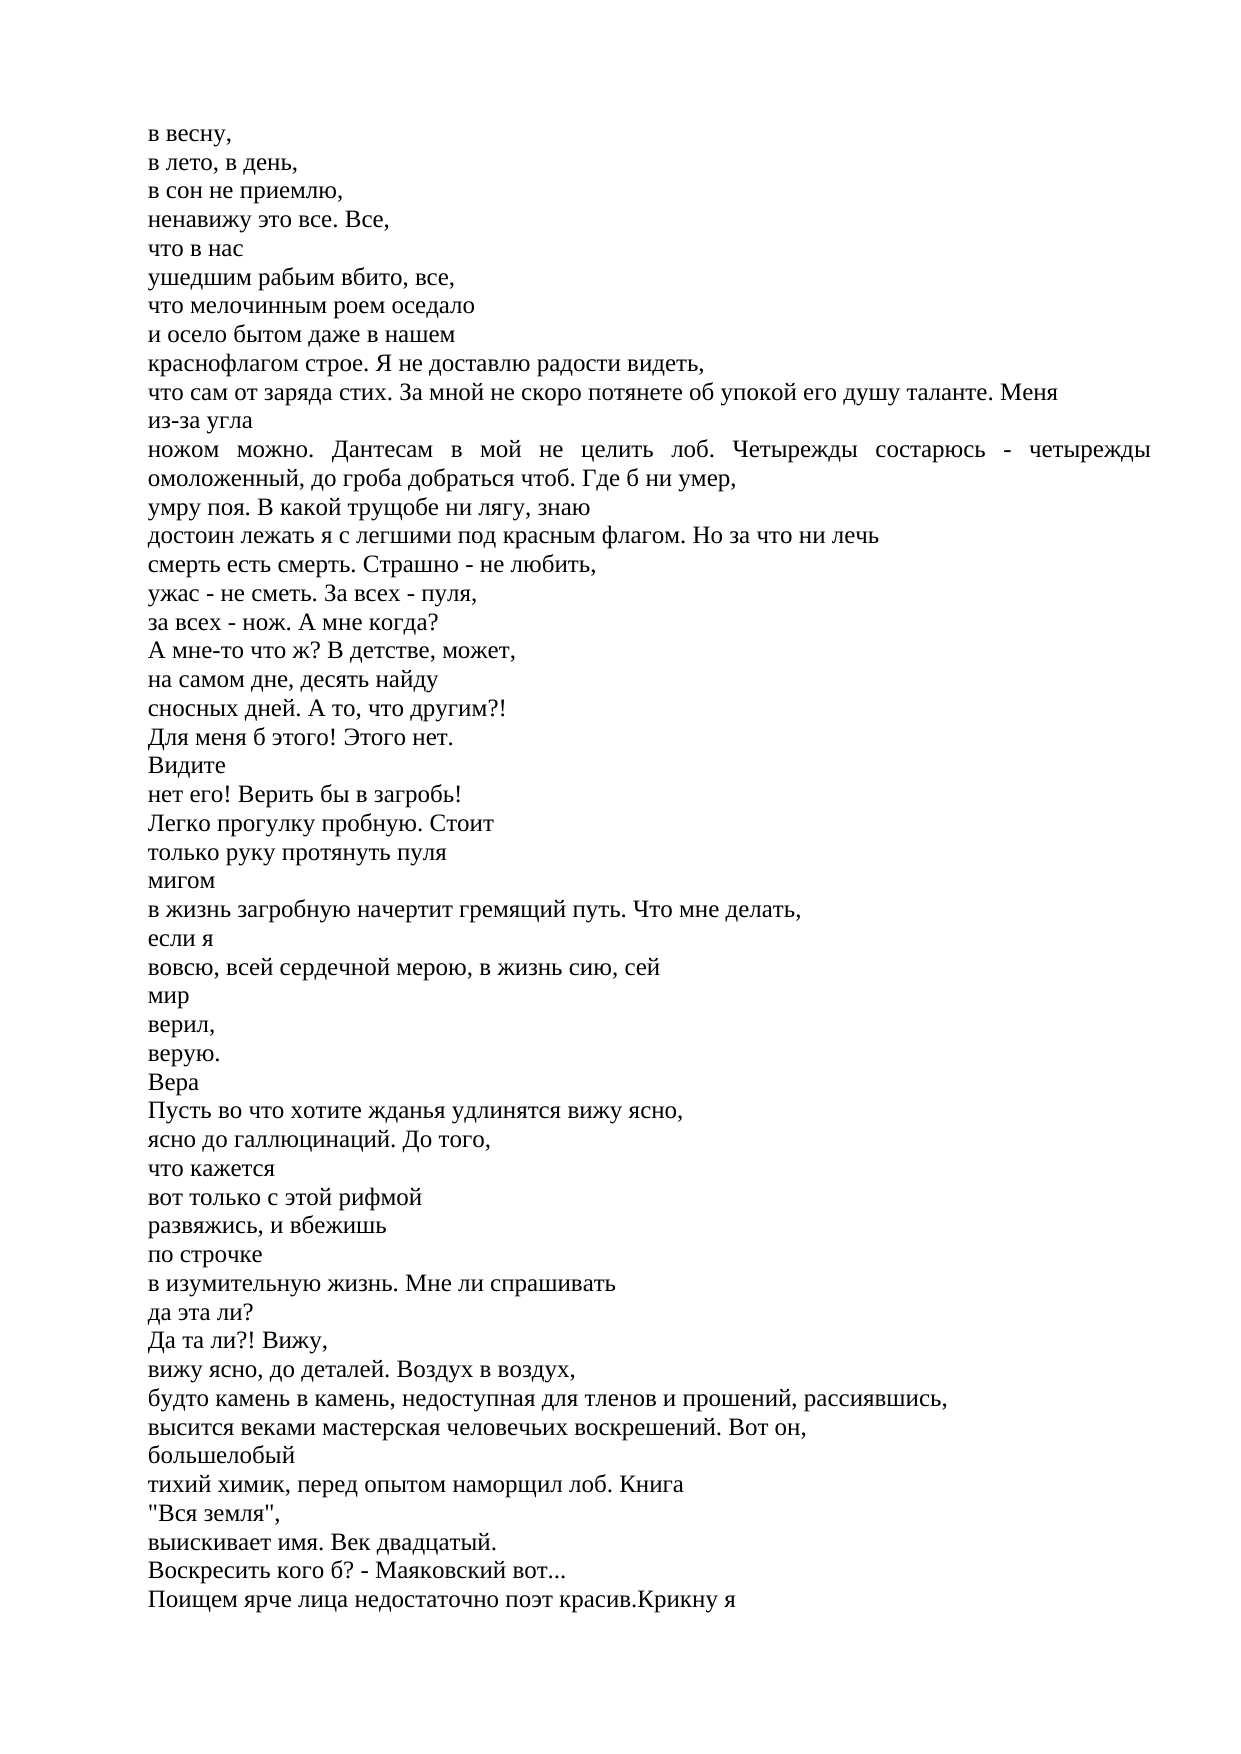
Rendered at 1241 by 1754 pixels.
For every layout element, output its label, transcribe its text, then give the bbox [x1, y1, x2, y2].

text смерть есть смерть. Страшно - не любить, [148, 549, 1152, 578]
text по строчке [148, 1239, 1152, 1268]
text в весну, [148, 118, 1152, 147]
text что в нас [148, 233, 1152, 262]
text тихий химик, перед опытом наморщил лоб. Книга [148, 1469, 1152, 1498]
text достоин лежать я с легшими под красным флагом. Но за что ни лечь [148, 521, 1152, 549]
text только руку протянуть пуля [148, 837, 1152, 866]
text на самом дне, десять найду [148, 664, 1152, 693]
text Легко прогулку пробную. Стоит [148, 808, 1152, 837]
text ушедшим рабьим вбито, все, [148, 262, 1152, 291]
text в сон не приемлю, [148, 176, 1152, 204]
text за всех - нож. А мне когда? [148, 607, 1152, 636]
text в лето, в день, [148, 147, 1152, 176]
text нет его! Верить бы в загробь! [148, 779, 1152, 808]
text Воскресить кого б? - Маяковский вот... [148, 1556, 1152, 1584]
text в жизнь загробную начертит гремящий путь. Что мне делать, [148, 894, 1152, 923]
text мигом [148, 866, 1152, 894]
text что мелочинным роем оседало [148, 291, 1152, 319]
text что кажется [148, 1153, 1152, 1182]
text и осело бытом даже в нашем [148, 319, 1152, 348]
text А мне-то что ж? В детстве, может, [148, 636, 1152, 664]
text что сам от заряда стих. За мной не скоро потянете об упокой его душу таланте. Меня [148, 377, 1152, 406]
text Да та ли?! Вижу, [148, 1326, 1152, 1354]
text в изумительную жизнь. Мне ли спрашивать [148, 1268, 1152, 1297]
text "Вся земля", [148, 1498, 1152, 1527]
text вовсю, всей сердечной мерою, в жизнь сию, сей [148, 952, 1152, 981]
text развяжись, и вбежишь [148, 1211, 1152, 1239]
text ножом можно. Дантесам в мой не целить лоб. Четырежды состарюсь - четырежды омоложенный, до гроба добраться чтоб. Где б ни умер, [148, 434, 1152, 492]
text сносных дней. А то, что другим?! [148, 693, 1152, 722]
text Поищем ярче лица недостаточно поэт красив.Крикну я [148, 1584, 1152, 1613]
text если я [148, 923, 1152, 952]
text ненавижу это все. Все, [148, 204, 1152, 233]
text ужас - не сметь. За всех - пуля, [148, 578, 1152, 607]
text Видите [148, 751, 1152, 779]
text умру поя. В какой трущобе ни лягу, знаю [148, 492, 1152, 521]
text вижу ясно, до деталей. Воздух в воздух, [148, 1354, 1152, 1383]
text ясно до галлюцинаций. До того, [148, 1124, 1152, 1153]
text будто камень в камень, недоступная для тленов и прошений, рассиявшись, [148, 1383, 1152, 1412]
text верил, [148, 1009, 1152, 1038]
text Пусть во что хотите жданья удлинятся вижу ясно, [148, 1096, 1152, 1124]
text большелобый [148, 1441, 1152, 1469]
text высится веками мастерская человечьих воскрешений. Вот он, [148, 1412, 1152, 1441]
text из-за угла [148, 406, 1152, 434]
text да эта ли? [148, 1297, 1152, 1326]
text краснофлагом строе. Я не доставлю радости видеть, [148, 348, 1152, 377]
text Для меня б этого! Этого нет. [148, 722, 1152, 751]
text мир [148, 981, 1152, 1009]
text выискивает имя. Век двадцатый. [148, 1527, 1152, 1556]
text верую. [148, 1038, 1152, 1067]
text вот только с этой рифмой [148, 1182, 1152, 1211]
text Вера [148, 1067, 1152, 1096]
